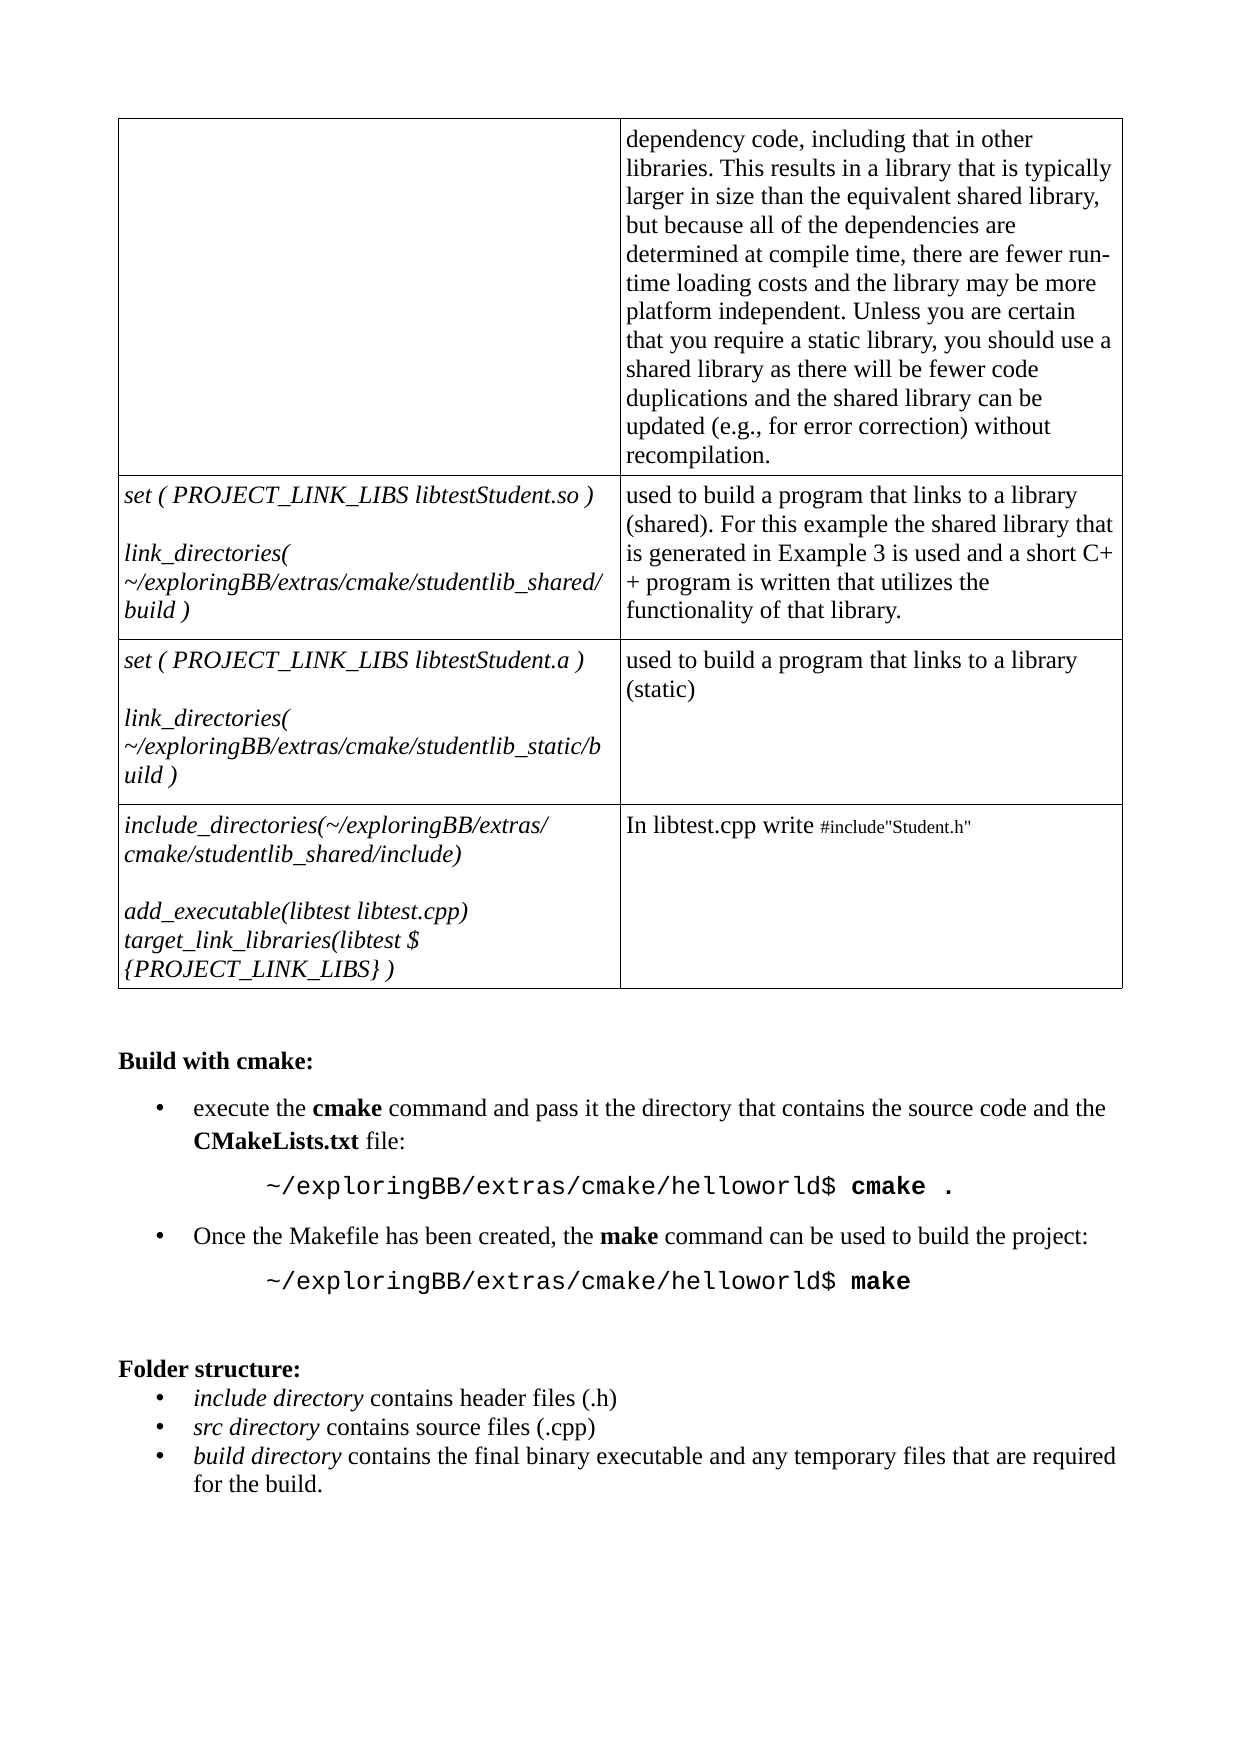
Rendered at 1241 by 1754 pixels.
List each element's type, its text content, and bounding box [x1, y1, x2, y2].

list include directory contains header files (.h) [156, 1383, 1122, 1412]
list src directory contains source files (.cpp) [156, 1412, 1122, 1441]
table_cell In libtest.cpp write #include"Student.h" [621, 805, 1122, 988]
list execute the cmake command and pass it the directory that contains the source code and the CMakeLists.txt file: [156, 1093, 1122, 1155]
table_cell dependency code, including that in other libraries. This results in a library that is typically larger in size than the equivalent shared library, but because all of the dependencies are determined at compile time, there are fewer run-time loading costs and the library may be more platform independent. Unless you are certain that you require a static library, you should use a shared library as there will be fewer code duplications and the shared library can be updated (e.g., for error correction) without recompilation. [621, 119, 1122, 475]
table_cell include_directories(~/exploringBB/extras/cmake/studentlib_shared/include) add_executable(libtest libtest.cpp) target_link_libraries(libtest ${PROJECT_LINK_LIBS} ) [119, 805, 620, 988]
table_cell used to build a program that links to a library (static) [621, 640, 1122, 804]
table_cell [119, 119, 620, 475]
list Once the Makefile has been created, the make command can be used to build the project: [156, 1221, 1122, 1250]
text Build with cmake: [118, 1046, 1122, 1074]
table_cell used to build a program that links to a library (shared). For this example the shared library that is generated in Example 3 is used and a short C++ program is written that utilizes the functionality of that library. [621, 476, 1122, 639]
list build directory contains the final binary executable and any temporary files that are required for the build. [156, 1441, 1122, 1498]
table_cell set ( PROJECT_LINK_LIBS libtestStudent.so ) link_directories( ~/exploringBB/extras/cmake/studentlib_shared/build ) [119, 476, 620, 639]
table_cell set ( PROJECT_LINK_LIBS libtestStudent.a ) link_directories( ~/exploringBB/extras/cmake/studentlib_static/build ) [119, 640, 620, 804]
text ~/exploringBB/extras/cmake/helloworld$ make [118, 1269, 1122, 1297]
text Folder structure: [118, 1354, 1122, 1383]
text ~/exploringBB/extras/cmake/helloworld$ cmake . [118, 1174, 1122, 1202]
